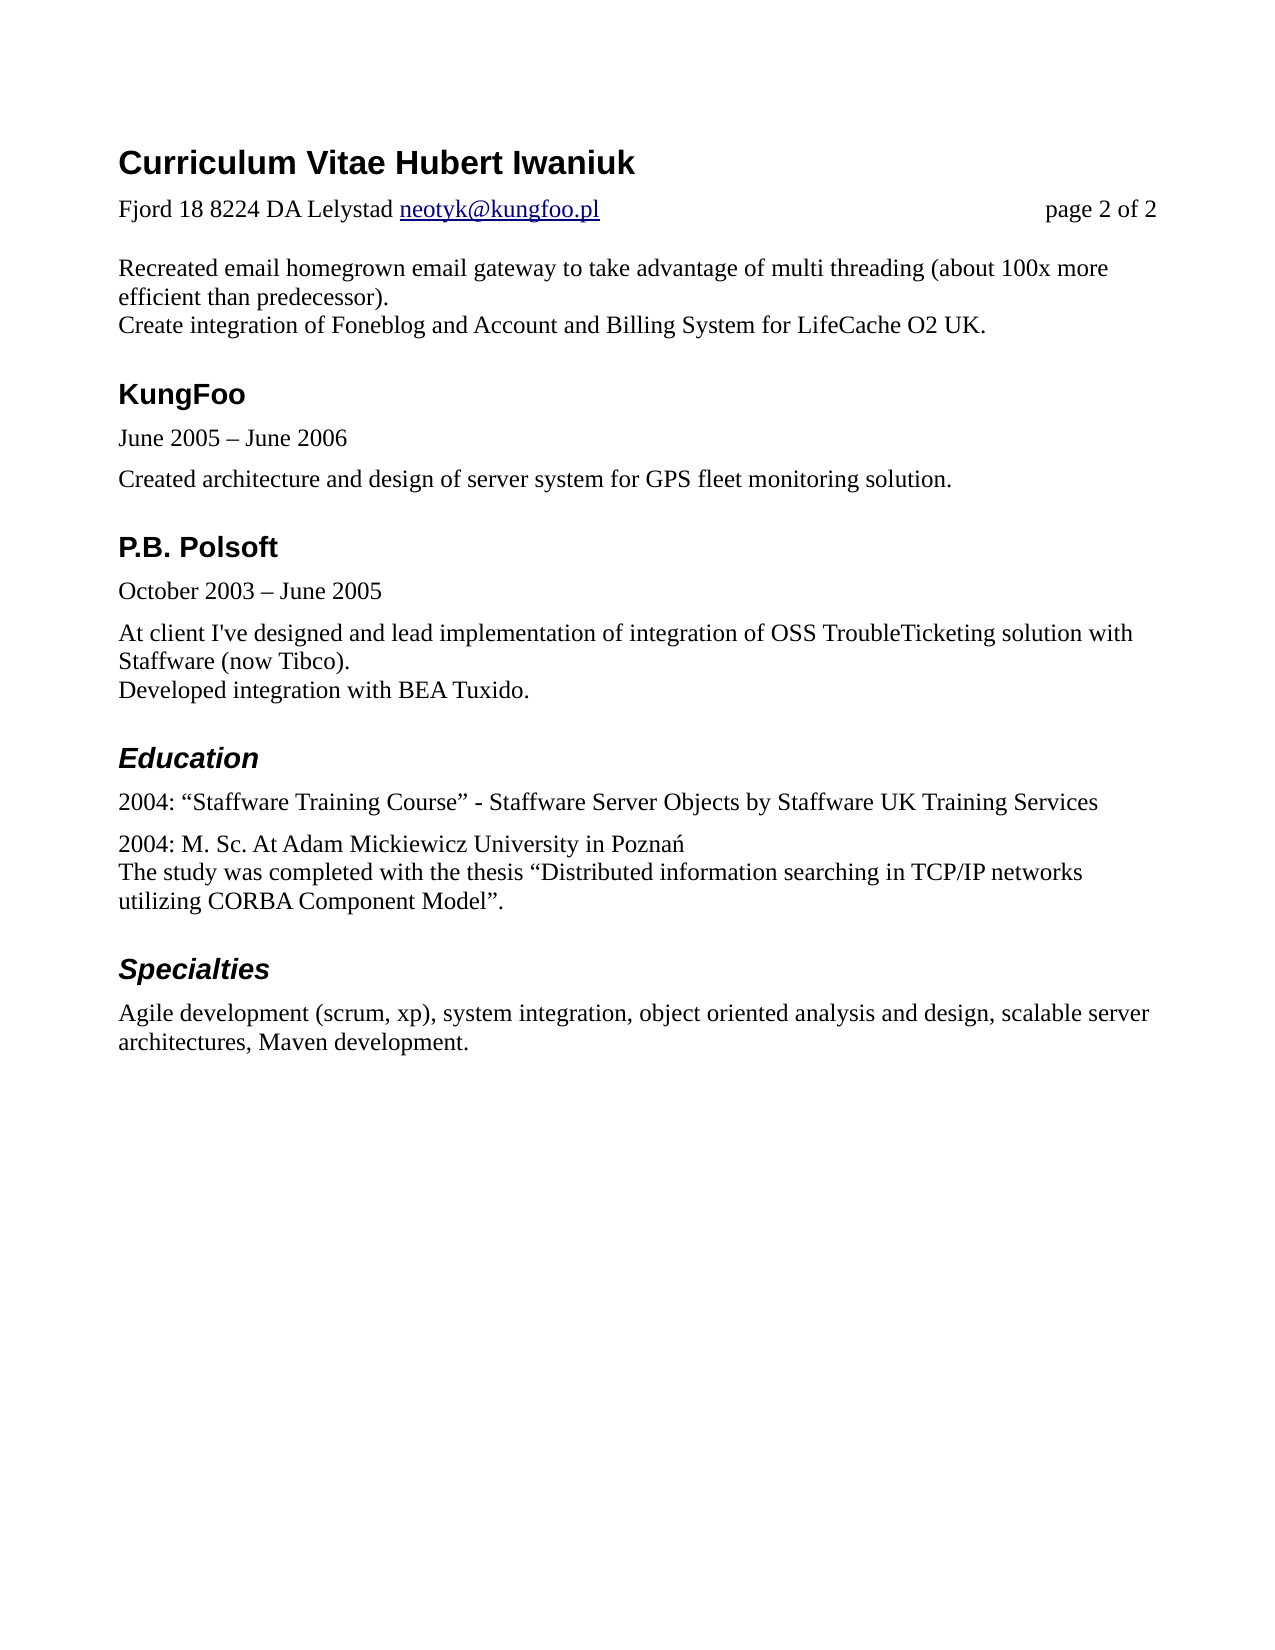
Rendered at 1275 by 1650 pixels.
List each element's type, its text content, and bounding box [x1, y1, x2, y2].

subtitle Specialties [118, 952, 1157, 986]
text Agile development (scrum, xp), system integration, object oriented analysis and design, scalable server architectures, Maven development. [118, 998, 1157, 1056]
text June 2005 – June 2006 [118, 423, 1157, 452]
subtitle KungFoo [118, 377, 1157, 410]
text October 2003 – June 2005 [118, 576, 1157, 605]
subtitle Education [118, 741, 1157, 775]
subtitle P.B. Polsoft [118, 530, 1157, 564]
text 2004: M. Sc. At Adam Mickiewicz University in Poznań The study was completed with the thesis “Distributed information searching in TCP/IP networks utilizing CORBA Component Model”. [118, 829, 1157, 915]
text At client I've designed and lead implementation of integration of OSS TroubleTicketing solution with Staffware (now Tibco). Developed integration with BEA Tuxido. [118, 618, 1157, 704]
text Recreated email homegrown email gateway to take advantage of multi threading (about 100x more efficient than predecessor). Create integration of Foneblog and Account and Billing System for LifeCache O2 UK. [118, 253, 1157, 339]
text 2004: “Staffware Training Course” - Staffware Server Objects by Staffware UK Training Services [118, 787, 1157, 816]
text Created architecture and design of server system for GPS fleet monitoring solution. [118, 464, 1157, 493]
